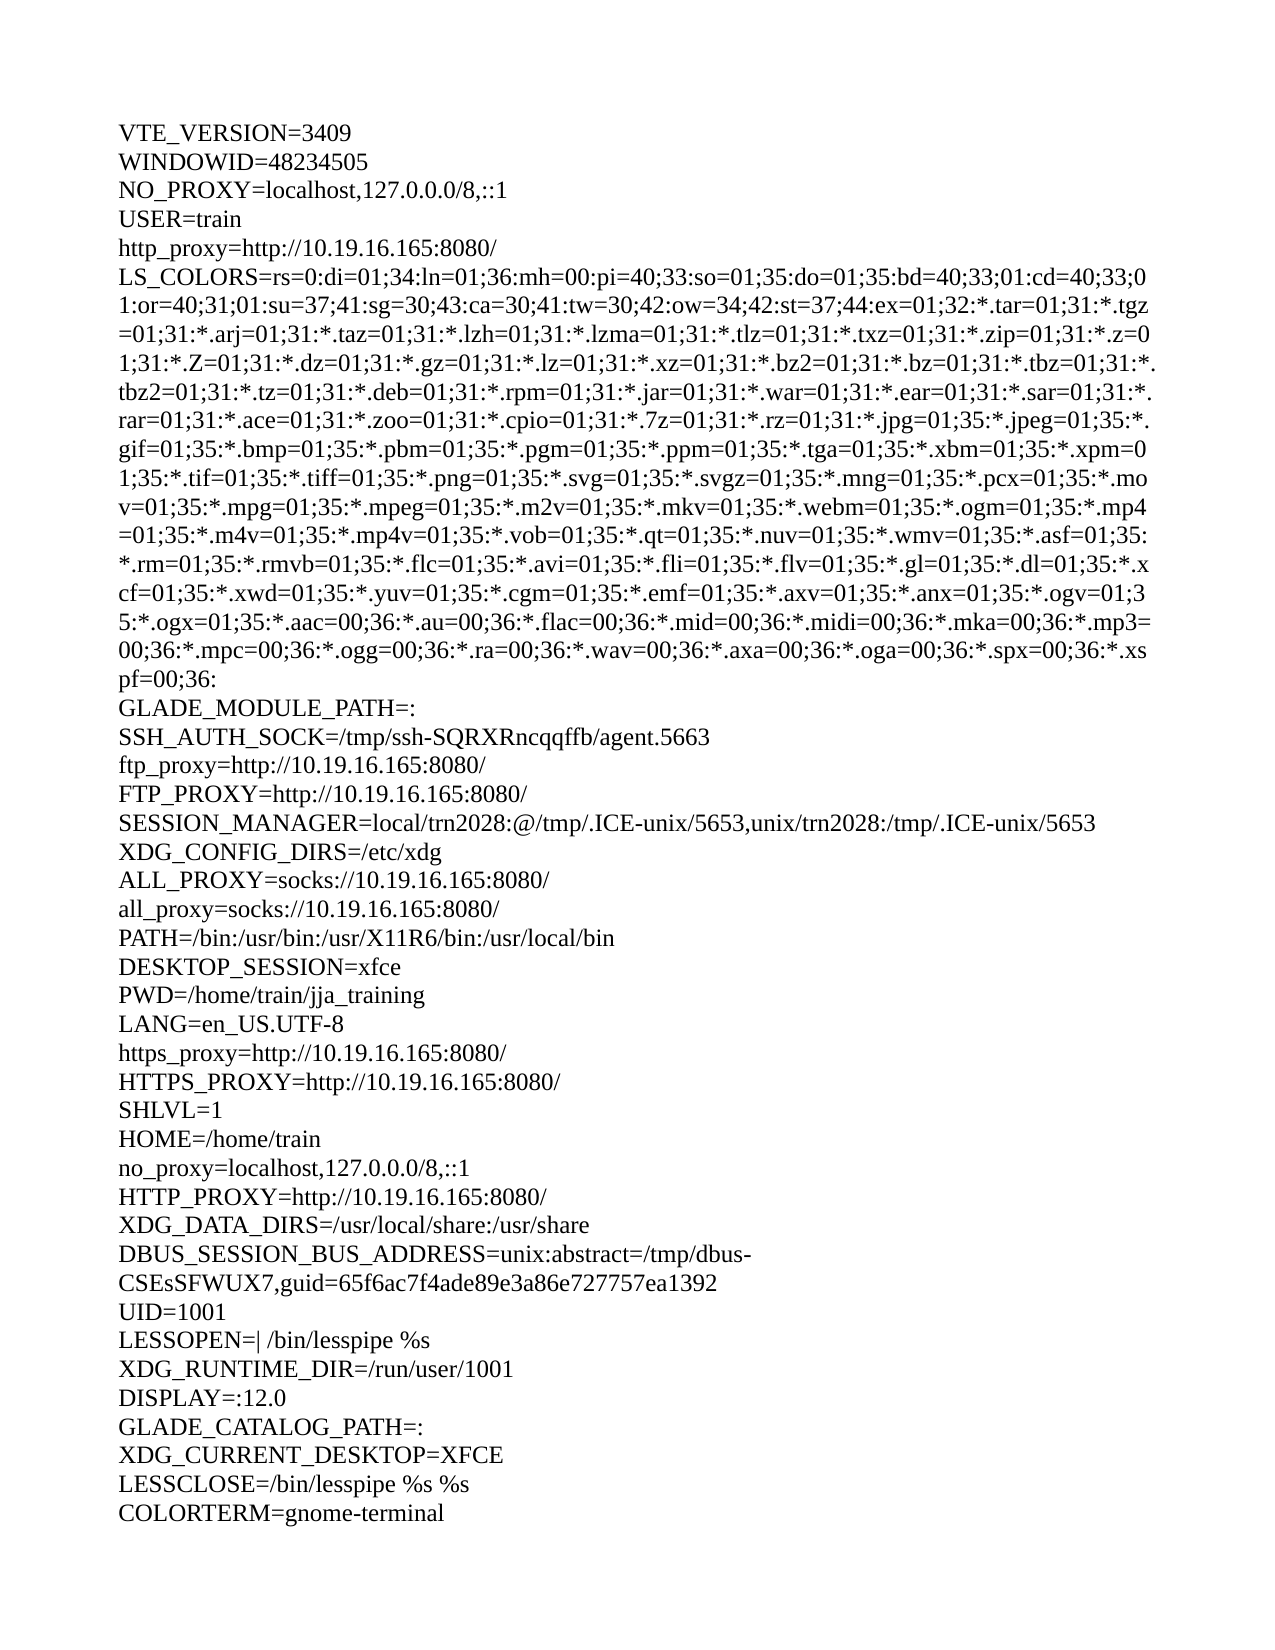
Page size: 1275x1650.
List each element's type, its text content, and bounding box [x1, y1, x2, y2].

text XDG_CURRENT_DESKTOP=XFCE [118, 1441, 1157, 1469]
text GLADE_MODULE_PATH=: [118, 693, 1157, 722]
text ALL_PROXY=socks://10.19.16.165:8080/ [118, 866, 1157, 894]
text SHLVL=1 [118, 1096, 1157, 1124]
text XDG_DATA_DIRS=/usr/local/share:/usr/share [118, 1211, 1157, 1239]
text COLORTERM=gnome-terminal [118, 1498, 1157, 1527]
text XDG_RUNTIME_DIR=/run/user/1001 [118, 1354, 1157, 1383]
text ftp_proxy=http://10.19.16.165:8080/ [118, 751, 1157, 779]
text PATH=/bin:/usr/bin:/usr/X11R6/bin:/usr/local/bin [118, 923, 1157, 952]
text https_proxy=http://10.19.16.165:8080/ [118, 1038, 1157, 1067]
text XDG_CONFIG_DIRS=/etc/xdg [118, 837, 1157, 866]
text HTTP_PROXY=http://10.19.16.165:8080/ [118, 1182, 1157, 1211]
text no_proxy=localhost,127.0.0.0/8,::1 [118, 1153, 1157, 1182]
text LS_COLORS=rs=0:di=01;34:ln=01;36:mh=00:pi=40;33:so=01;35:do=01;35:bd=40;33;01:cd=40;33;01:or=40;31;01:su=37;41:sg=30;43:ca=30;41:tw=30;42:ow=34;42:st=37;44:ex=01;32:*.tar=01;31:*.tgz=01;31:*.arj=01;31:*.taz=01;31:*.lzh=01;31:*.lzma=01;31:*.tlz=01;31:*.txz=01;31:*.zip=01;31:*.z=01;31:*.Z=01;31:*.dz=01;31:*.gz=01;31:*.lz=01;31:*.xz=01;31:*.bz2=01;31:*.bz=01;31:*.tbz=01;31:*.tbz2=01;31:*.tz=01;31:*.deb=01;31:*.rpm=01;31:*.jar=01;31:*.war=01;31:*.ear=01;31:*.sar=01;31:*.rar=01;31:*.ace=01;31:*.zoo=01;31:*.cpio=01;31:*.7z=01;31:*.rz=01;31:*.jpg=01;35:*.jpeg=01;35:*.gif=01;35:*.bmp=01;35:*.pbm=01;35:*.pgm=01;35:*.ppm=01;35:*.tga=01;35:*.xbm=01;35:*.xpm=01;35:*.tif=01;35:*.tiff=01;35:*.png=01;35:*.svg=01;35:*.svgz=01;35:*.mng=01;35:*.pcx=01;35:*.mov=01;35:*.mpg=01;35:*.mpeg=01;35:*.m2v=01;35:*.mkv=01;35:*.webm=01;35:*.ogm=01;35:*.mp4=01;35:*.m4v=01;35:*.mp4v=01;35:*.vob=01;35:*.qt=01;35:*.nuv=01;35:*.wmv=01;35:*.asf=01;35:*.rm=01;35:*.rmvb=01;35:*.flc=01;35:*.avi=01;35:*.fli=01;35:*.flv=01;35:*.gl=01;35:*.dl=01;35:*.xcf=01;35:*.xwd=01;35:*.yuv=01;35:*.cgm=01;35:*.emf=01;35:*.axv=01;35:*.anx=01;35:*.ogv=01;35:*.ogx=01;35:*.aac=00;36:*.au=00;36:*.flac=00;36:*.mid=00;36:*.midi=00;36:*.mka=00;36:*.mp3=00;36:*.mpc=00;36:*.ogg=00;36:*.ra=00;36:*.wav=00;36:*.axa=00;36:*.oga=00;36:*.spx=00;36:*.xspf=00;36: [118, 262, 1157, 693]
text HOME=/home/train [118, 1124, 1157, 1153]
text DBUS_SESSION_BUS_ADDRESS=unix:abstract=/tmp/dbus-CSEsSFWUX7,guid=65f6ac7f4ade89e3a86e727757ea1392 [118, 1239, 1157, 1297]
text UID=1001 [118, 1297, 1157, 1326]
text FTP_PROXY=http://10.19.16.165:8080/ [118, 779, 1157, 808]
text DESKTOP_SESSION=xfce [118, 952, 1157, 981]
text GLADE_CATALOG_PATH=: [118, 1412, 1157, 1441]
text all_proxy=socks://10.19.16.165:8080/ [118, 894, 1157, 923]
text WINDOWID=48234505 [118, 147, 1157, 176]
text SSH_AUTH_SOCK=/tmp/ssh-SQRXRncqqffb/agent.5663 [118, 722, 1157, 751]
text PWD=/home/train/jja_training [118, 981, 1157, 1009]
text HTTPS_PROXY=http://10.19.16.165:8080/ [118, 1067, 1157, 1096]
text LANG=en_US.UTF-8 [118, 1009, 1157, 1038]
text LESSCLOSE=/bin/lesspipe %s %s [118, 1469, 1157, 1498]
text VTE_VERSION=3409 [118, 118, 1157, 147]
text DISPLAY=:12.0 [118, 1383, 1157, 1412]
text USER=train [118, 204, 1157, 233]
text http_proxy=http://10.19.16.165:8080/ [118, 233, 1157, 262]
text SESSION_MANAGER=local/trn2028:@/tmp/.ICE-unix/5653,unix/trn2028:/tmp/.ICE-unix/5653 [118, 808, 1157, 837]
text LESSOPEN=| /bin/lesspipe %s [118, 1326, 1157, 1354]
text NO_PROXY=localhost,127.0.0.0/8,::1 [118, 176, 1157, 204]
